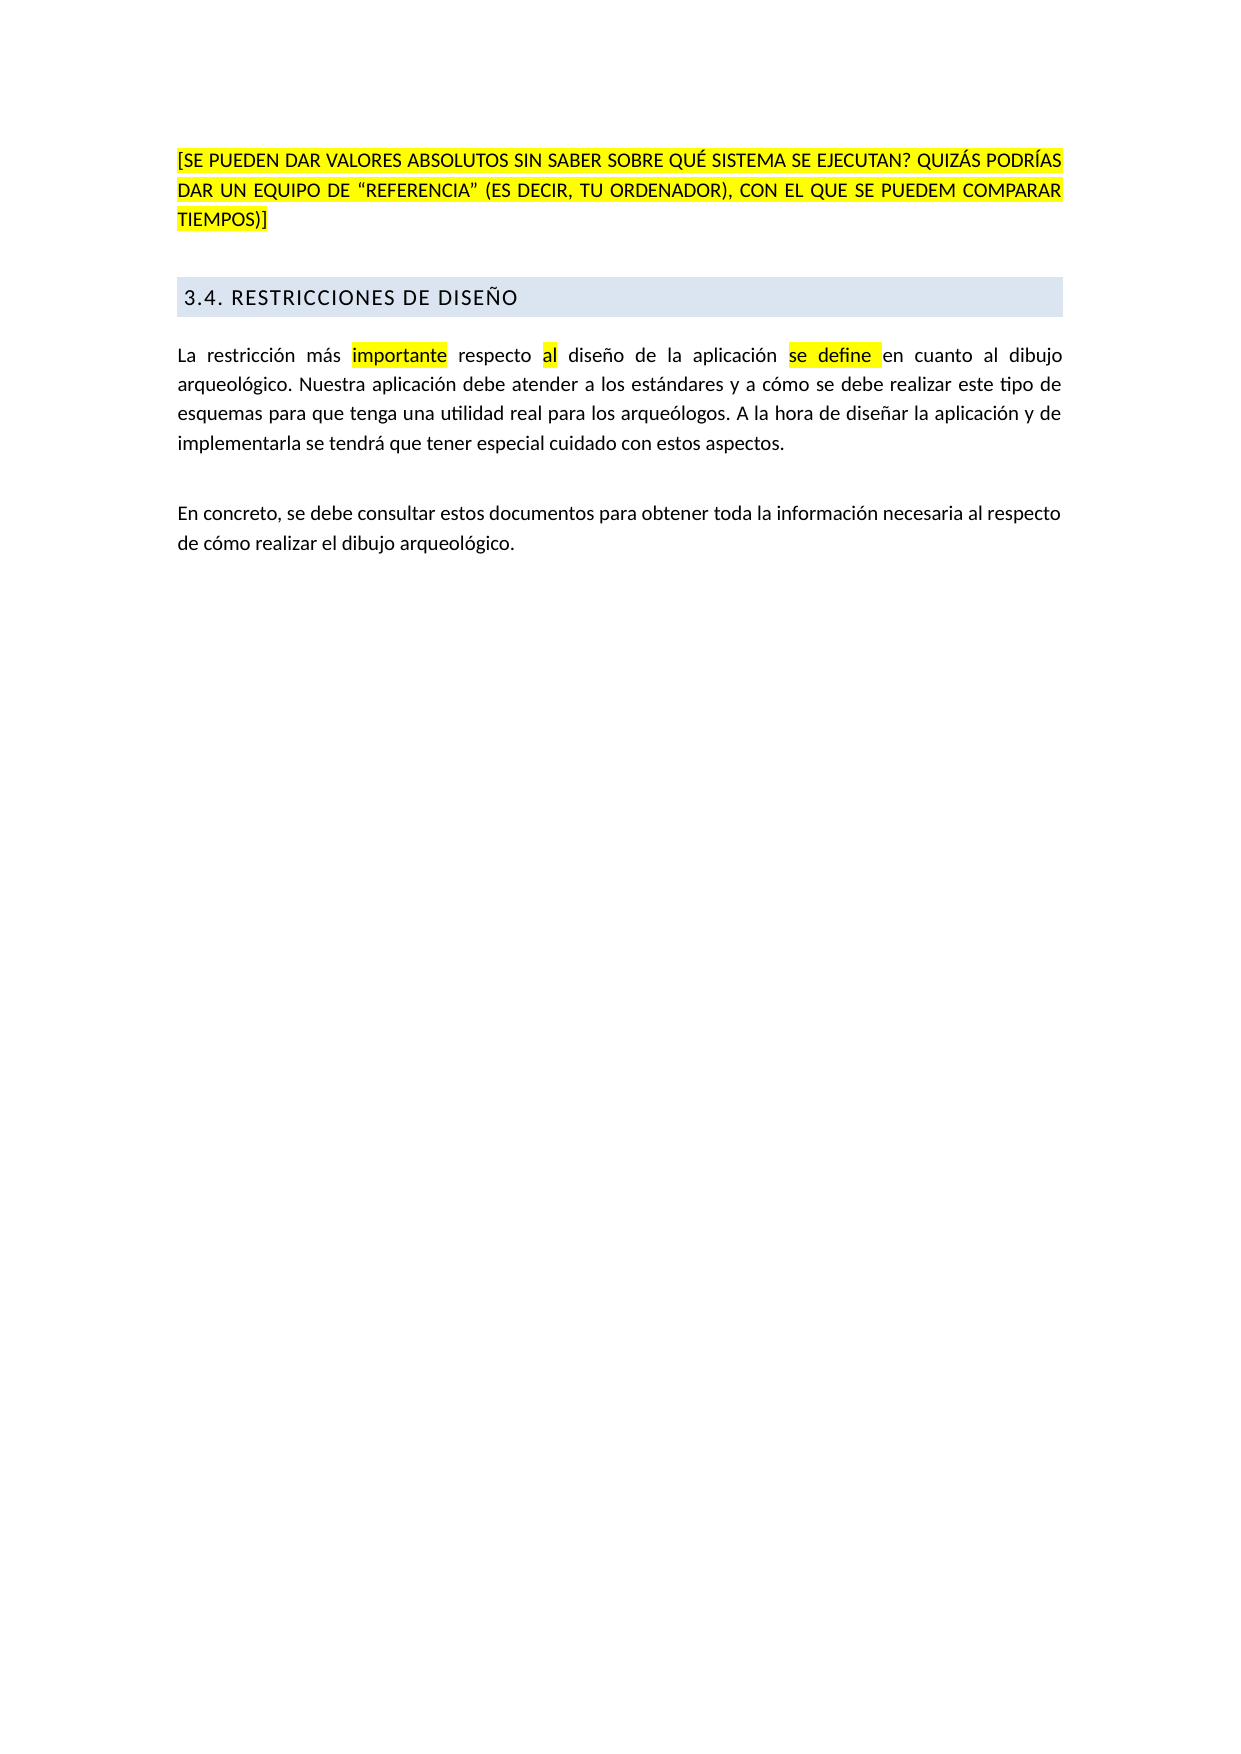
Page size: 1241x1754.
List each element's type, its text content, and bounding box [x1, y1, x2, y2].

text [SE PUEDEN DAR VALORES ABSOLUTOS SIN SABER SOBRE QUÉ SISTEMA SE EJECUTAN? QUIZÁS PODRÍAS DAR UN EQUIPO DE “REFERENCIA” (ES DECIR, TU ORDENADOR), CON EL QUE SE PUEDEM COMPARAR TIEMPOS)] [177, 148, 1063, 231]
text En concreto, se debe consultar estos documentos para obtener toda la información necesaria al respecto de cómo realizar el dibujo arqueológico. [177, 501, 1063, 555]
text La restricción más importante respecto al diseño de la aplicación se define en cuanto al dibujo arqueológico. Nuestra aplicación debe atender a los estándares y a cómo se debe realizar este tipo de esquemas para que tenga una utilidad real para los arqueólogos. A la hora de diseñar la aplicación y de implementarla se tendrá que tener especial cuidado con estos aspectos. [177, 342, 1063, 455]
subtitle 3.4. Restricciones de diseño [184, 283, 1057, 311]
